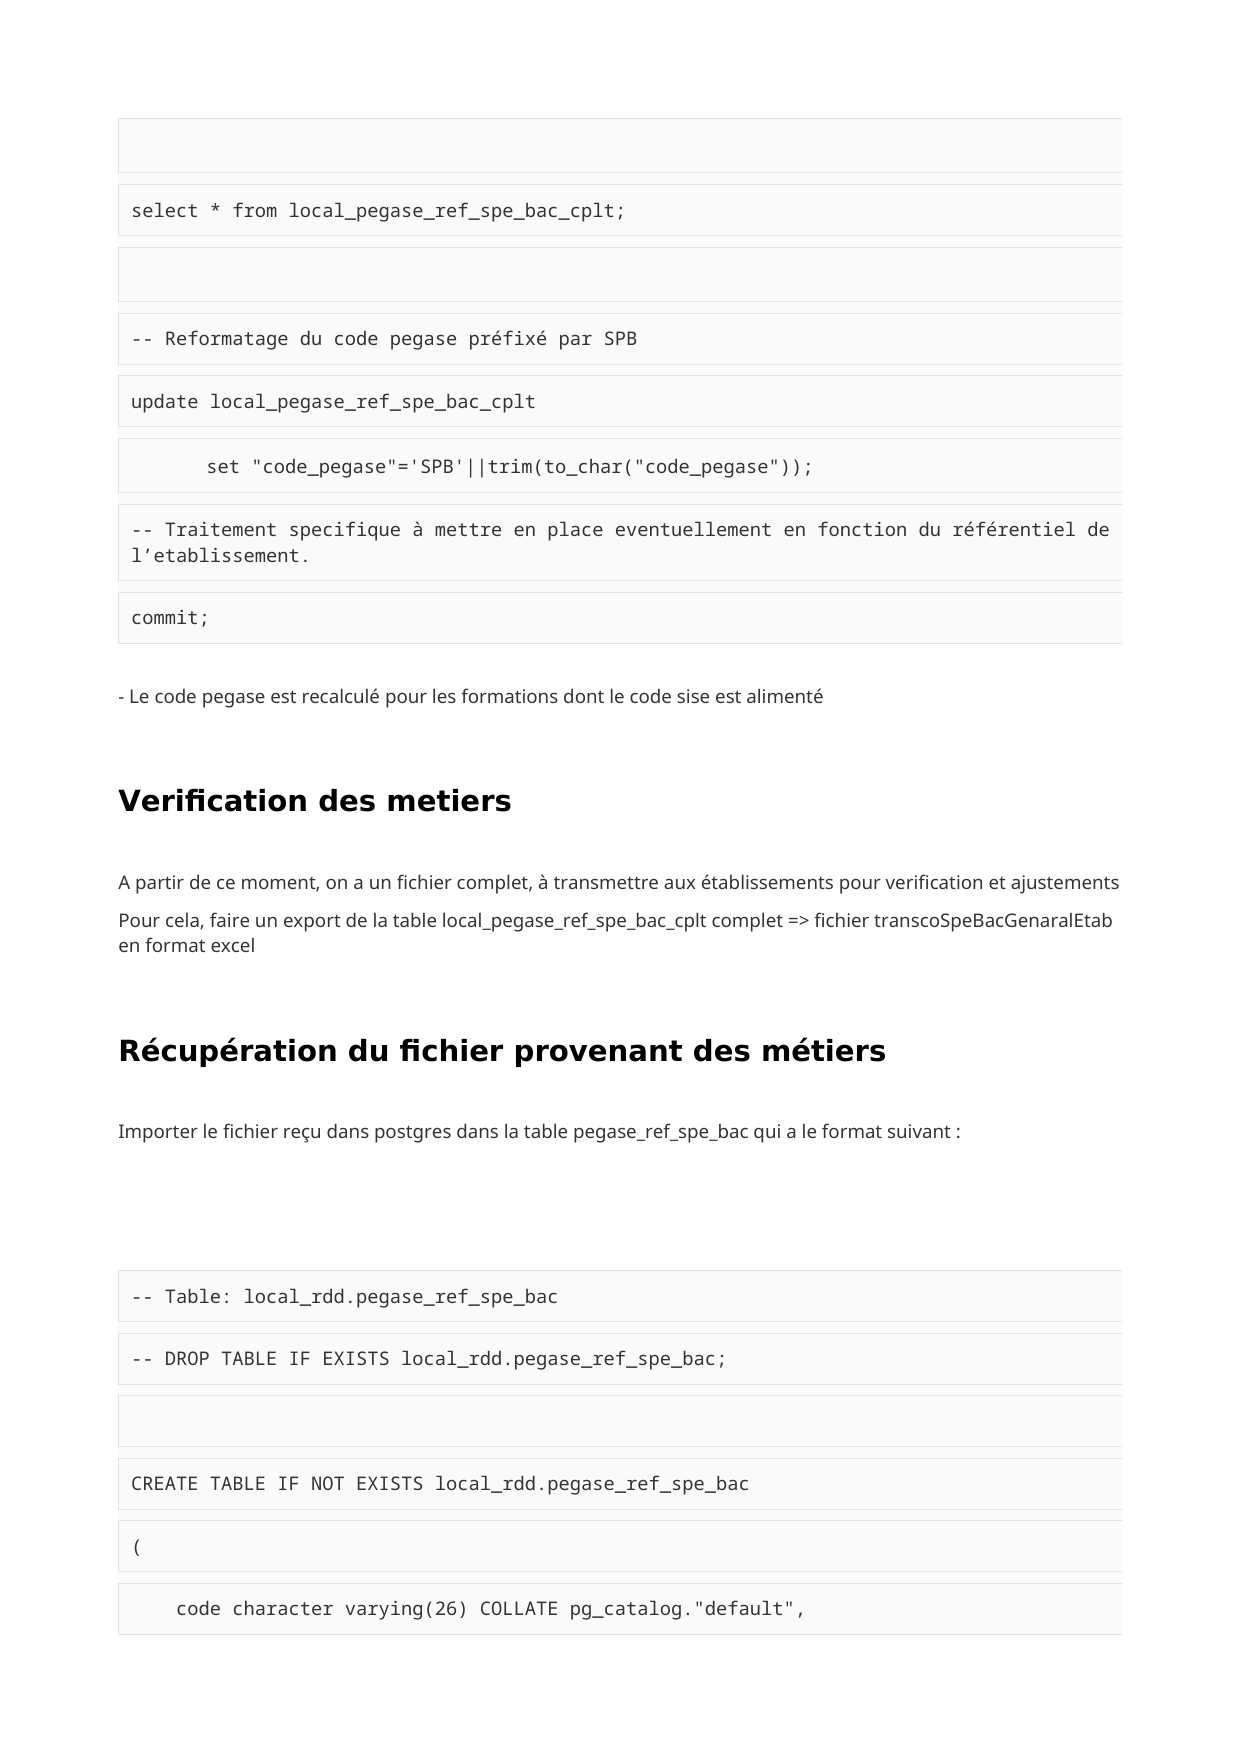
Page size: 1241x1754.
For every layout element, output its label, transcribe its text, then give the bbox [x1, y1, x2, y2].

text code character varying(26) COLLATE pg_catalog."default", [119, 1584, 1122, 1634]
text commit; [119, 593, 1122, 643]
text -- DROP TABLE IF EXISTS local_rdd.pegase_ref_spe_bac; [119, 1334, 1122, 1384]
text ( [119, 1521, 1122, 1571]
text A partir de ce moment, on a un fichier complet, à transmettre aux établissements pour verification et ajustements [118, 869, 1122, 895]
text -- Table: local_rdd.pegase_ref_spe_bac [119, 1271, 1122, 1321]
subtitle Verification des metiers [118, 785, 1122, 819]
text Pour cela, faire un export de la table local_pegase_ref_spe_bac_cplt complet => fichier transcoSpeBacGenaralEtab en format excel [118, 907, 1122, 958]
text - Le code pegase est recalculé pour les formations dont le code sise est alimenté [118, 684, 1122, 709]
text -- Reformatage du code pegase préfixé par SPB [119, 314, 1122, 364]
text Importer le fichier reçu dans postgres dans la table pegase_ref_spe_bac qui a le format suivant : [118, 1118, 1122, 1144]
text select * from local_pegase_ref_spe_bac_cplt; [119, 185, 1122, 235]
subtitle Récupération du fichier provenant des métiers [118, 1034, 1122, 1068]
text CREATE TABLE IF NOT EXISTS local_rdd.pegase_ref_spe_bac [119, 1459, 1122, 1509]
text -- Traitement specifique à mettre en place eventuellement en fonction du référentiel de l’etablissement. [119, 505, 1122, 580]
text set "code_pegase"='SPB'||trim(to_char("code_pegase")); [119, 439, 1122, 492]
text update local_pegase_ref_spe_bac_cplt [119, 376, 1122, 426]
